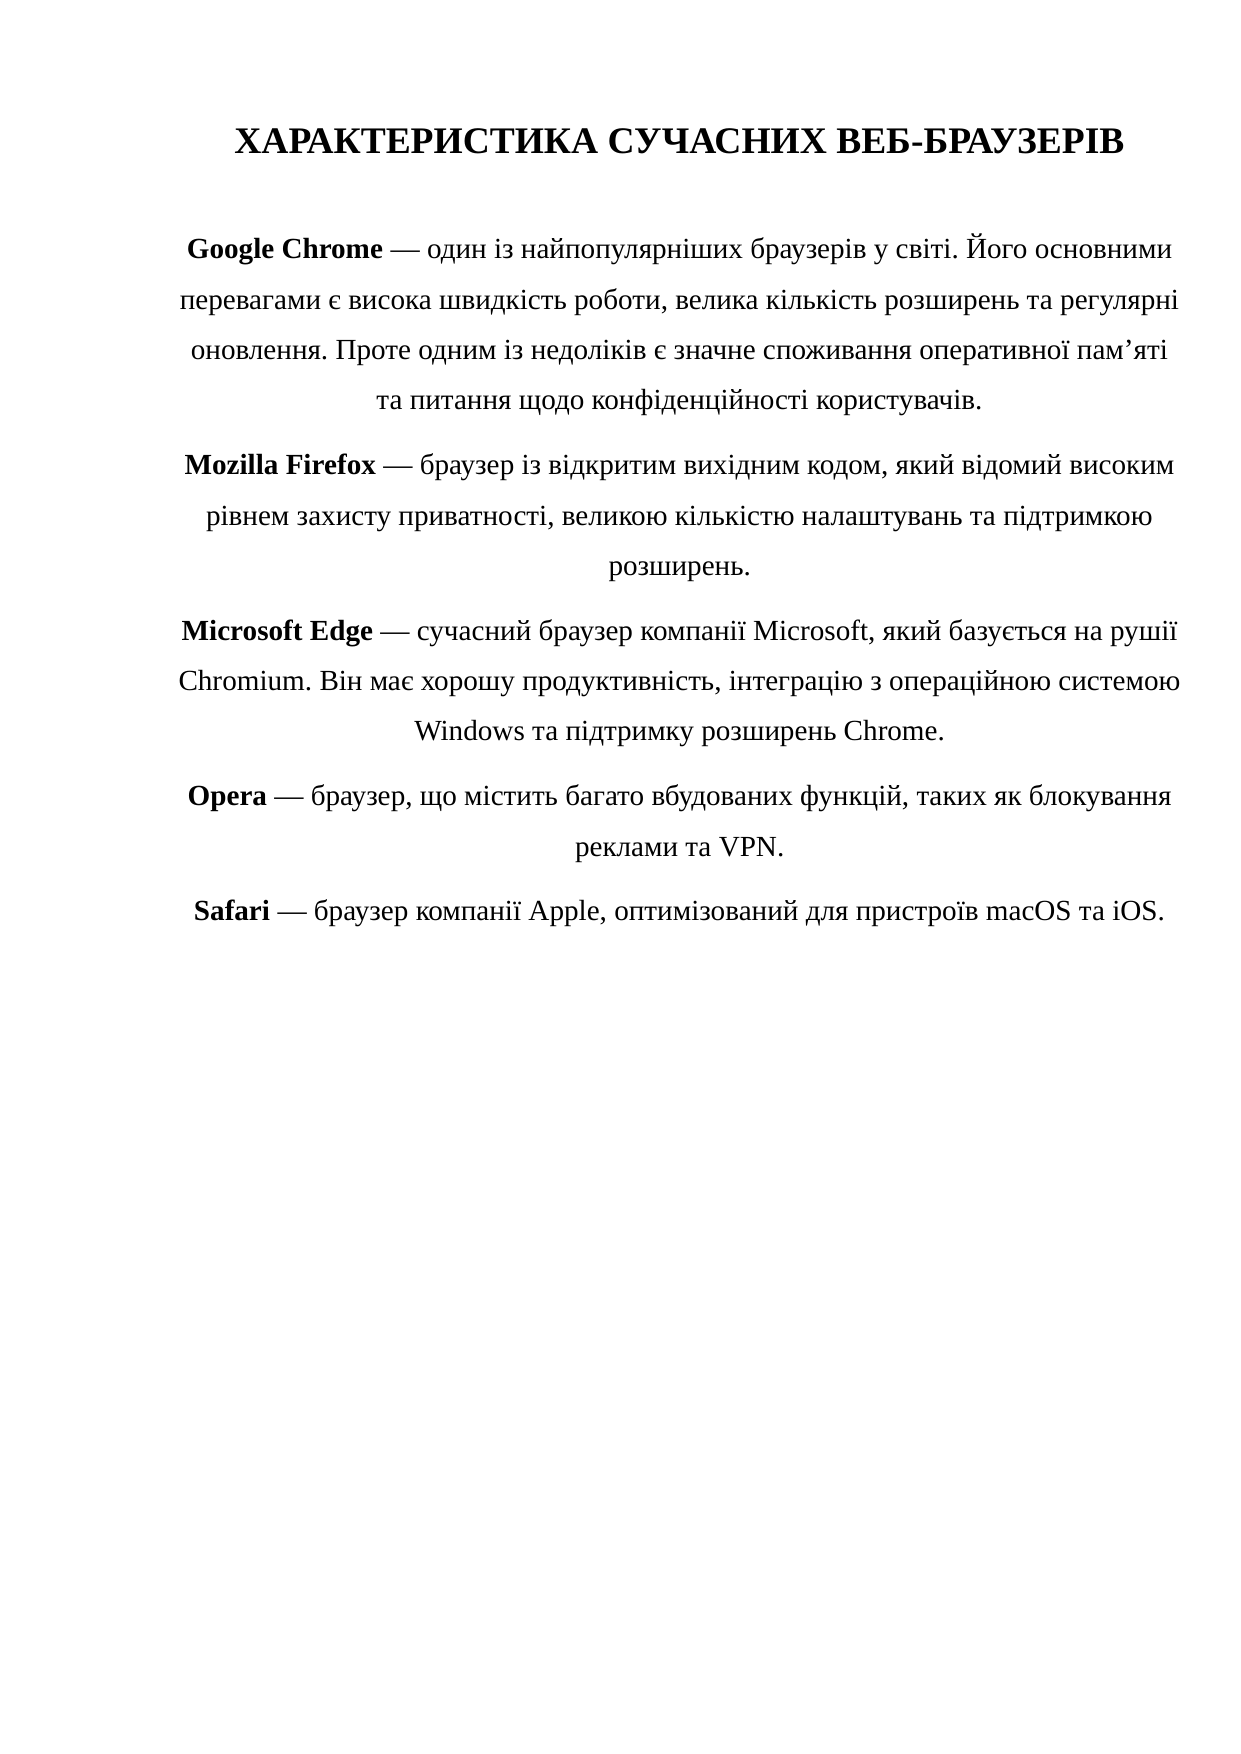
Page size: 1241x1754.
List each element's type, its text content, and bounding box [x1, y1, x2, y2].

text Mozilla Firefox — браузер із відкритим вихідним кодом, який відомий високим рівнем захисту приватності, великою кількістю налаштувань та підтримкою розширень. [177, 447, 1182, 581]
subtitle ХАРАКТЕРИСТИКА СУЧАСНИХ ВЕБ-БРАУЗЕРІВ [177, 118, 1182, 161]
text Safari — браузер компанії Apple, оптимізований для пристроїв macOS та iOS. [177, 893, 1182, 927]
text Microsoft Edge — сучасний браузер компанії Microsoft, який базується на рушії Chromium. Він має хорошу продуктивність, інтеграцію з операційною системою Windows та підтримку розширень Chrome. [177, 613, 1182, 747]
text Opera — браузер, що містить багато вбудованих функцій, таких як блокування реклами та VPN. [177, 778, 1182, 862]
text Google Chrome — один із найпопулярніших браузерів у світі. Його основними перевагами є висока швидкість роботи, велика кількість розширень та регулярні оновлення. Проте одним із недоліків є значне споживання оперативної пам’яті та питання щодо конфіденційності користувачів. [177, 231, 1182, 416]
